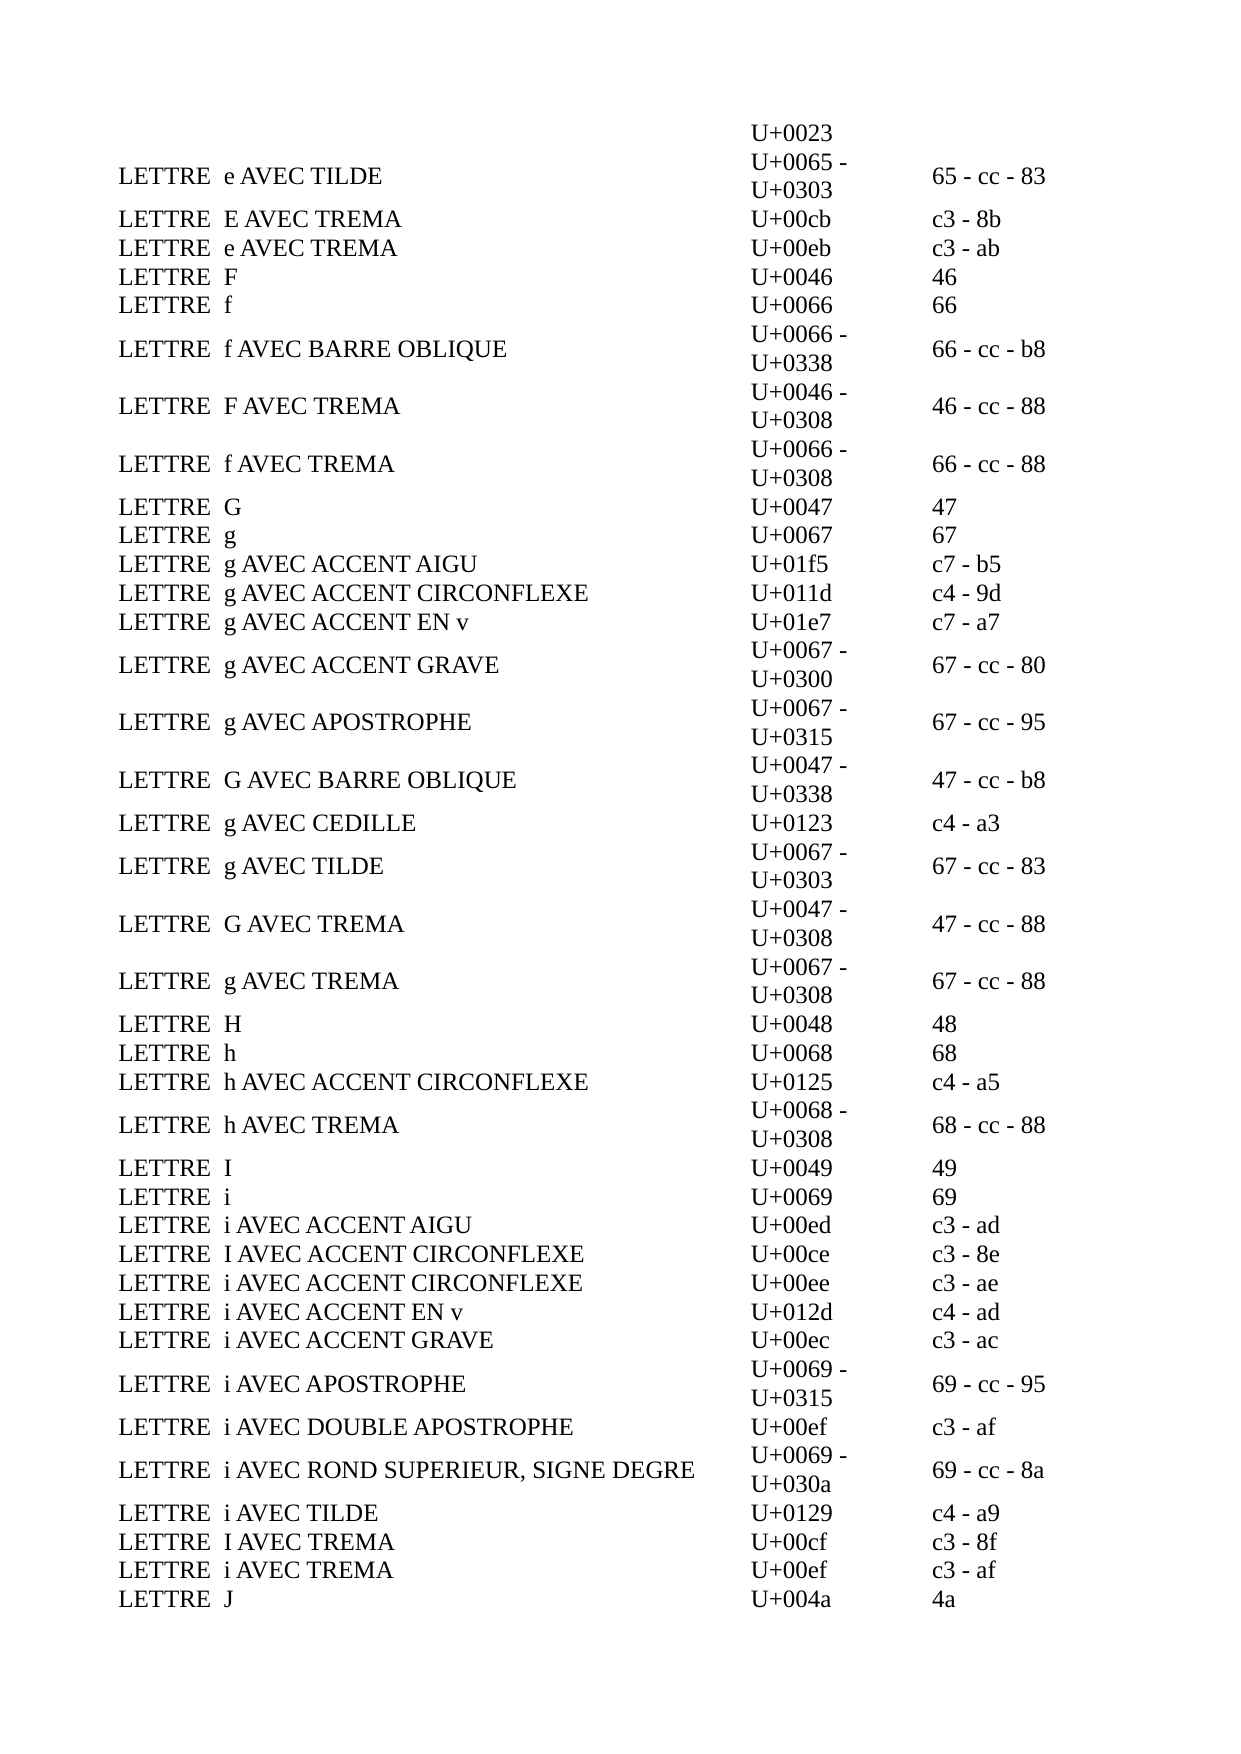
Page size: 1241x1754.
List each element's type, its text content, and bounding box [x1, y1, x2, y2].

table_cell U+0069 - U+0315 [751, 1354, 932, 1412]
table_cell U+0048 [751, 1009, 932, 1038]
table_cell 67 - cc - 95 [932, 693, 1087, 751]
table_cell U+0068 - U+0308 [751, 1096, 932, 1153]
table_cell LETTRE g AVEC ACCENT GRAVE [118, 636, 751, 693]
table_cell c7 - b5 [932, 549, 1087, 578]
table_cell c4 - 9d [932, 578, 1087, 607]
table_cell 67 [932, 521, 1087, 549]
table_cell 69 - cc - 95 [932, 1354, 1087, 1412]
table_cell LETTRE i AVEC DOUBLE APOSTROPHE [118, 1412, 751, 1441]
table_cell U+0047 [751, 492, 932, 521]
table_cell LETTRE E AVEC TREMA [118, 204, 751, 233]
table_cell LETTRE I AVEC ACCENT CIRCONFLEXE [118, 1239, 751, 1268]
table_cell U+0067 - U+0303 [751, 837, 932, 894]
table_cell LETTRE f [118, 291, 751, 319]
table_cell c3 - 8e [932, 1239, 1087, 1268]
table_cell U+00ce [751, 1239, 932, 1268]
table_cell 4a [932, 1584, 1087, 1613]
table_cell U+0066 - U+0338 [751, 319, 932, 377]
table_cell c3 - af [932, 1412, 1087, 1441]
table_cell U+00cb [751, 204, 932, 233]
table_cell 69 [932, 1182, 1087, 1211]
table_cell 67 - cc - 88 [932, 952, 1087, 1009]
table_cell U+0129 [751, 1498, 932, 1527]
table_cell c3 - 8b [932, 204, 1087, 233]
table_cell LETTRE i AVEC TILDE [118, 1498, 751, 1527]
table_cell 66 - cc - 88 [932, 434, 1087, 492]
table_cell U+00ee [751, 1268, 932, 1297]
table_cell U+00eb [751, 233, 932, 262]
table_cell - U+0023 [751, 118, 932, 147]
table_cell LETTRE i AVEC APOSTROPHE [118, 1354, 751, 1412]
table_cell LETTRE i AVEC TREMA [118, 1556, 751, 1584]
table_cell U+0049 [751, 1153, 932, 1182]
table_cell LETTRE g AVEC TILDE [118, 837, 751, 894]
table_cell U+00ed [751, 1211, 932, 1239]
table_cell 47 - cc - b8 [932, 751, 1087, 808]
table_cell c3 - ae [932, 1268, 1087, 1297]
table_cell U+0067 - U+0300 [751, 636, 932, 693]
table_cell U+00ef [751, 1412, 932, 1441]
table_cell c4 - ad [932, 1297, 1087, 1326]
table_cell U+0069 - U+030a [751, 1441, 932, 1498]
table_cell LETTRE i AVEC ACCENT GRAVE [118, 1326, 751, 1354]
table_cell U+0067 - U+0308 [751, 952, 932, 1009]
table_cell LETTRE h AVEC ACCENT CIRCONFLEXE [118, 1067, 751, 1096]
table_cell 47 - cc - 88 [932, 894, 1087, 952]
table_cell U+0068 [751, 1038, 932, 1067]
table_cell LETTRE i [118, 1182, 751, 1211]
table_cell U+011d [751, 578, 932, 607]
table_cell U+0125 [751, 1067, 932, 1096]
table_cell U+0046 - U+0308 [751, 377, 932, 434]
table_cell U+0123 [751, 808, 932, 837]
table_cell LETTRE g AVEC ACCENT EN v [118, 607, 751, 636]
table_cell LETTRE i AVEC ACCENT EN v [118, 1297, 751, 1326]
table_cell 67 - cc - 83 [932, 837, 1087, 894]
table_cell c3 - ab [932, 233, 1087, 262]
table_cell LETTRE g AVEC ACCENT CIRCONFLEXE [118, 578, 751, 607]
table_cell U+0047 - U+0338 [751, 751, 932, 808]
table_cell U+004a [751, 1584, 932, 1613]
table_cell LETTRE g AVEC CEDILLE [118, 808, 751, 837]
table_cell LETTRE i AVEC ACCENT AIGU [118, 1211, 751, 1239]
table_cell U+00cf [751, 1527, 932, 1556]
table_cell c4 - a3 [932, 808, 1087, 837]
table_cell LETTRE g [118, 521, 751, 549]
table_cell 47 [932, 492, 1087, 521]
table_cell 46 - cc - 88 [932, 377, 1087, 434]
table_cell LETTRE g AVEC TREMA [118, 952, 751, 1009]
table_cell 69 - cc - 8a [932, 1441, 1087, 1498]
table_cell 65 - cc - 83 [932, 147, 1087, 204]
table_cell LETTRE e AVEC TILDE [118, 147, 751, 204]
table_cell LETTRE I [118, 1153, 751, 1182]
table_cell U+01e7 [751, 607, 932, 636]
table_cell LETTRE h [118, 1038, 751, 1067]
table_cell LETTRE g AVEC ACCENT AIGU [118, 549, 751, 578]
table_cell U+0066 - U+0308 [751, 434, 932, 492]
table_cell LETTRE g AVEC APOSTROPHE [118, 693, 751, 751]
table_cell 66 [932, 291, 1087, 319]
table_cell LETTRE J [118, 1584, 751, 1613]
table_cell c3 - ac [932, 1326, 1087, 1354]
table_cell LETTRE i AVEC ROND SUPERIEUR, SIGNE DEGRE [118, 1441, 751, 1498]
table_cell U+012d [751, 1297, 932, 1326]
table_cell 46 [932, 262, 1087, 291]
table_cell c3 - af [932, 1556, 1087, 1584]
table_cell LETTRE H [118, 1009, 751, 1038]
table_cell LETTRE G AVEC TREMA [118, 894, 751, 952]
table_cell LETTRE F AVEC TREMA [118, 377, 751, 434]
table_cell U+00ec [751, 1326, 932, 1354]
table_cell U+0065 - U+0303 [751, 147, 932, 204]
table_cell 67 - cc - 80 [932, 636, 1087, 693]
table_cell U+00ef [751, 1556, 932, 1584]
table_cell 66 - cc - b8 [932, 319, 1087, 377]
table_cell [118, 118, 751, 147]
table_cell c3 - ad [932, 1211, 1087, 1239]
table_cell U+0046 [751, 262, 932, 291]
table_cell U+0067 - U+0315 [751, 693, 932, 751]
table_cell 68 - cc - 88 [932, 1096, 1087, 1153]
table_cell LETTRE G AVEC BARRE OBLIQUE [118, 751, 751, 808]
table_cell 49 [932, 1153, 1087, 1182]
table_cell LETTRE I AVEC TREMA [118, 1527, 751, 1556]
table_cell 68 [932, 1038, 1087, 1067]
table_cell U+0069 [751, 1182, 932, 1211]
table_cell LETTRE i AVEC ACCENT CIRCONFLEXE [118, 1268, 751, 1297]
table_cell LETTRE e AVEC TREMA [118, 233, 751, 262]
table_cell 48 [932, 1009, 1087, 1038]
table_cell c3 - 8f [932, 1527, 1087, 1556]
table_cell U+01f5 [751, 549, 932, 578]
table_cell LETTRE G [118, 492, 751, 521]
table_cell c4 - a5 [932, 1067, 1087, 1096]
table_cell [932, 118, 1087, 147]
table_cell U+0067 [751, 521, 932, 549]
table_cell LETTRE f AVEC BARRE OBLIQUE [118, 319, 751, 377]
table_cell LETTRE F [118, 262, 751, 291]
table_cell LETTRE f AVEC TREMA [118, 434, 751, 492]
table_cell LETTRE h AVEC TREMA [118, 1096, 751, 1153]
table_cell U+0066 [751, 291, 932, 319]
table_cell U+0047 - U+0308 [751, 894, 932, 952]
table_cell c7 - a7 [932, 607, 1087, 636]
table_cell c4 - a9 [932, 1498, 1087, 1527]
